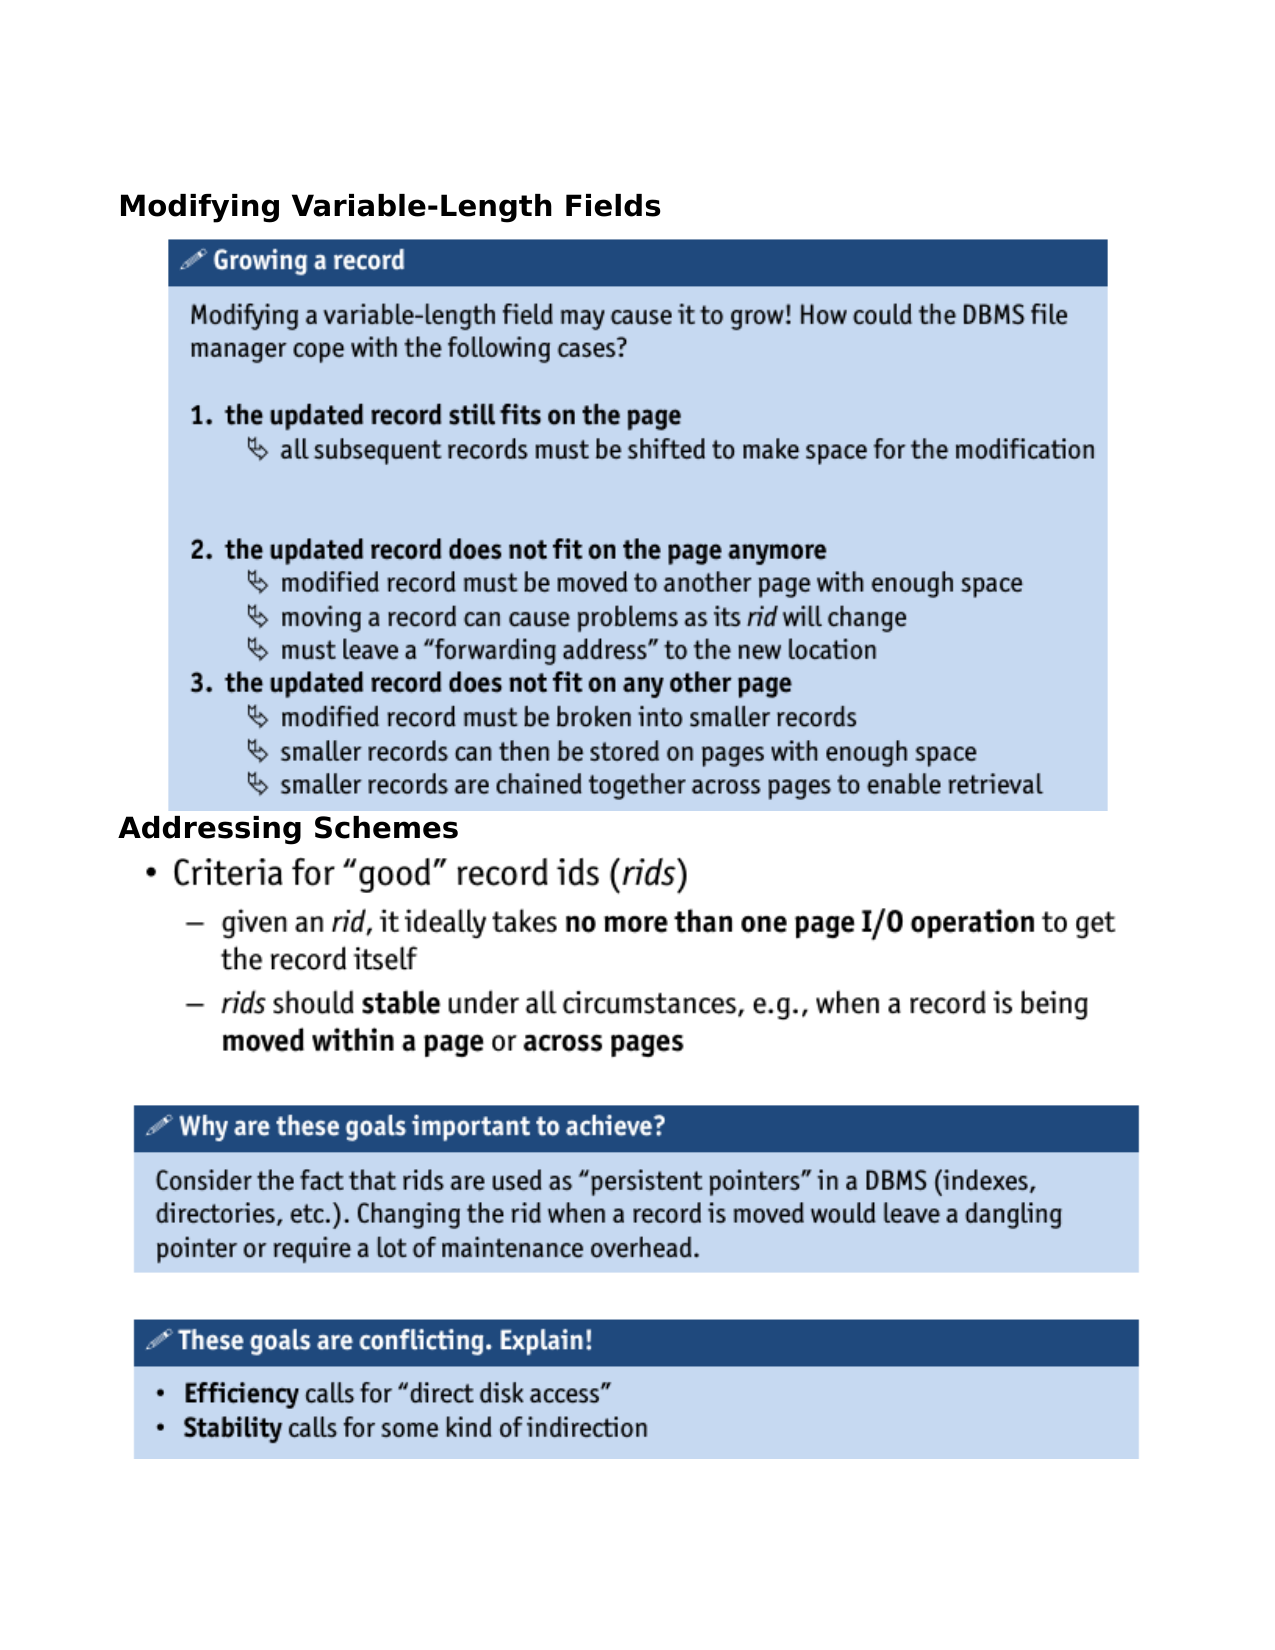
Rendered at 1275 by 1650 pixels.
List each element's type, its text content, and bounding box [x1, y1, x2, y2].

subtitle Modifying Variable-Length Fields [118, 189, 1157, 223]
subtitle Addressing Schemes [118, 261, 1157, 845]
picture [167, 236, 1108, 811]
picture [128, 857, 1147, 1459]
